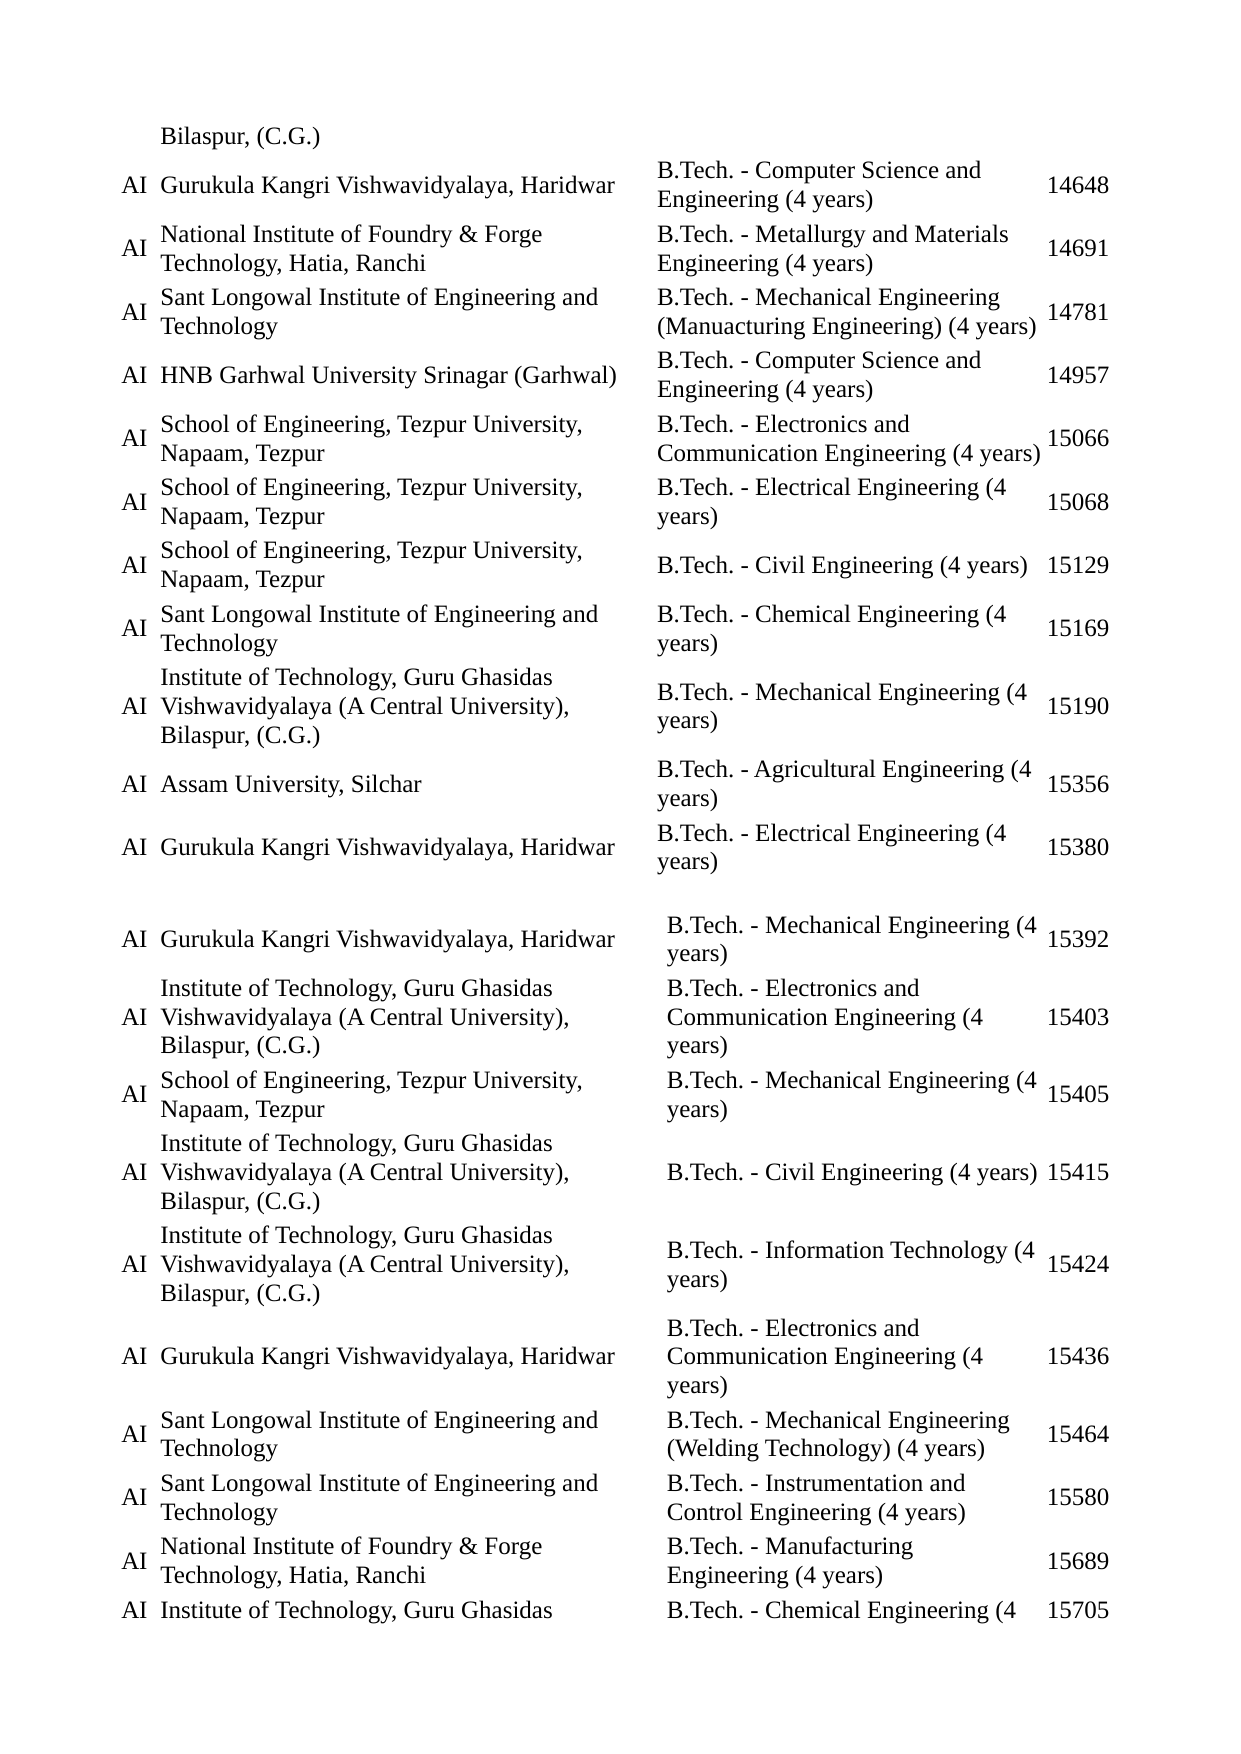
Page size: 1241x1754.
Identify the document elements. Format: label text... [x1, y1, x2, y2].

table_cell AI [118, 279, 157, 343]
table_cell AI [118, 970, 157, 1062]
table_cell 15415 [1044, 1126, 1122, 1218]
table_cell Institute of Technology, Guru Ghasidas Vishwavidyalaya (A Central University), Bilaspur, (C.G.) [157, 659, 654, 751]
table_cell 14957 [1044, 343, 1122, 406]
table_cell [654, 118, 1044, 153]
table_cell 15380 [1044, 815, 1122, 878]
table_cell 15066 [1044, 406, 1122, 469]
table_cell AI [118, 469, 157, 533]
table_cell Institute of Technology, Guru Ghasidas Vishwavidyalaya (A Central University), Bilaspur, (C.G.) [157, 1218, 664, 1310]
table_cell AI [118, 1592, 157, 1626]
table_cell B.Tech. - Agricultural Engineering (4 years) [654, 751, 1044, 815]
table_cell AI [118, 343, 157, 406]
table_cell Sant Longowal Institute of Engineering and Technology [157, 279, 654, 343]
table_header AI [118, 907, 157, 970]
table_cell 15436 [1044, 1310, 1122, 1402]
table_cell Gurukula Kangri Vishwavidyalaya, Haridwar [157, 815, 654, 878]
table_cell National Institute of Foundry & Forge Technology, Hatia, Ranchi [157, 216, 654, 279]
table_cell 15190 [1044, 659, 1122, 751]
table_cell AI [118, 815, 157, 878]
table_cell Gurukula Kangri Vishwavidyalaya, Haridwar [157, 1310, 664, 1402]
table_cell B.Tech. - Manufacturing Engineering (4 years) [664, 1529, 1044, 1592]
table_cell School of Engineering, Tezpur University, Napaam, Tezpur [157, 469, 654, 533]
table_cell B.Tech. - Electrical Engineering (4 years) [654, 815, 1044, 878]
table_cell Bilaspur, (C.G.) [157, 118, 654, 153]
table_cell Sant Longowal Institute of Engineering and Technology [157, 596, 654, 659]
table_cell B.Tech. - Mechanical Engineering (Manuacturing Engineering) (4 years) [654, 279, 1044, 343]
table_cell AI [118, 1529, 157, 1592]
table_cell Institute of Technology, Guru Ghasidas Vishwavidyalaya (A Central University), Bilaspur, (C.G.) [157, 1126, 664, 1218]
table_cell 15403 [1044, 970, 1122, 1062]
table_cell B.Tech. - Electronics and Communication Engineering (4 years) [664, 970, 1044, 1062]
table_cell B.Tech. - Mechanical Engineering (4 years) [654, 659, 1044, 751]
table_cell 15464 [1044, 1402, 1122, 1465]
table_cell B.Tech. - Metallurgy and Materials Engineering (4 years) [654, 216, 1044, 279]
table_cell School of Engineering, Tezpur University, Napaam, Tezpur [157, 533, 654, 596]
table_header Gurukula Kangri Vishwavidyalaya, Haridwar [157, 907, 664, 970]
table_cell B.Tech. - Electrical Engineering (4 years) [654, 469, 1044, 533]
table_cell Sant Longowal Institute of Engineering and Technology [157, 1465, 664, 1528]
table_cell 14781 [1044, 279, 1122, 343]
table_cell AI [118, 533, 157, 596]
table_cell 15424 [1044, 1218, 1122, 1310]
table_cell 15129 [1044, 533, 1122, 596]
table_cell B.Tech. - Chemical Engineering (4 years) [654, 596, 1044, 659]
table_cell School of Engineering, Tezpur University, Napaam, Tezpur [157, 1062, 664, 1126]
table_cell 15580 [1044, 1465, 1122, 1528]
table_cell B.Tech. - Mechanical Engineering (Welding Technology) (4 years) [664, 1402, 1044, 1465]
table_cell Gurukula Kangri Vishwavidyalaya, Haridwar [157, 153, 654, 216]
table_cell B.Tech. - Civil Engineering (4 years) [654, 533, 1044, 596]
table_cell [118, 118, 157, 153]
table_cell B.Tech. - Electronics and Communication Engineering (4 years) [654, 406, 1044, 469]
table_cell AI [118, 751, 157, 815]
table_cell AI [118, 1062, 157, 1126]
table_cell 15405 [1044, 1062, 1122, 1126]
table_header 15392 [1044, 907, 1122, 970]
table_cell B.Tech. - Computer Science and Engineering (4 years) [654, 153, 1044, 216]
table_cell B.Tech. - Chemical Engineering (4 [664, 1592, 1044, 1626]
table_cell AI [118, 1465, 157, 1528]
table_cell National Institute of Foundry & Forge Technology, Hatia, Ranchi [157, 1529, 664, 1592]
table_cell Assam University, Silchar [157, 751, 654, 815]
table_cell Institute of Technology, Guru Ghasidas [157, 1592, 664, 1626]
table_cell 15169 [1044, 596, 1122, 659]
table_cell B.Tech. - Instrumentation and Control Engineering (4 years) [664, 1465, 1044, 1528]
table_cell B.Tech. - Mechanical Engineering (4 years) [664, 1062, 1044, 1126]
table_cell AI [118, 1218, 157, 1310]
table_cell 14648 [1044, 153, 1122, 216]
table_cell AI [118, 216, 157, 279]
table_cell AI [118, 406, 157, 469]
table_cell B.Tech. - Electronics and Communication Engineering (4 years) [664, 1310, 1044, 1402]
table_cell School of Engineering, Tezpur University, Napaam, Tezpur [157, 406, 654, 469]
table_cell 15705 [1044, 1592, 1122, 1626]
table_cell 15356 [1044, 751, 1122, 815]
table_cell B.Tech. - Computer Science and Engineering (4 years) [654, 343, 1044, 406]
table_cell HNB Garhwal University Srinagar (Garhwal) [157, 343, 654, 406]
table_cell 14691 [1044, 216, 1122, 279]
table_cell AI [118, 153, 157, 216]
table_cell B.Tech. - Information Technology (4 years) [664, 1218, 1044, 1310]
table_cell AI [118, 1402, 157, 1465]
table_cell AI [118, 659, 157, 751]
table_cell AI [118, 1126, 157, 1218]
table_cell 15689 [1044, 1529, 1122, 1592]
table_cell [1044, 118, 1122, 153]
table_header B.Tech. - Mechanical Engineering (4 years) [664, 907, 1044, 970]
table_cell AI [118, 1310, 157, 1402]
table_cell B.Tech. - Civil Engineering (4 years) [664, 1126, 1044, 1218]
table_cell Institute of Technology, Guru Ghasidas Vishwavidyalaya (A Central University), Bilaspur, (C.G.) [157, 970, 664, 1062]
table_cell AI [118, 596, 157, 659]
table_cell 15068 [1044, 469, 1122, 533]
table_cell Sant Longowal Institute of Engineering and Technology [157, 1402, 664, 1465]
